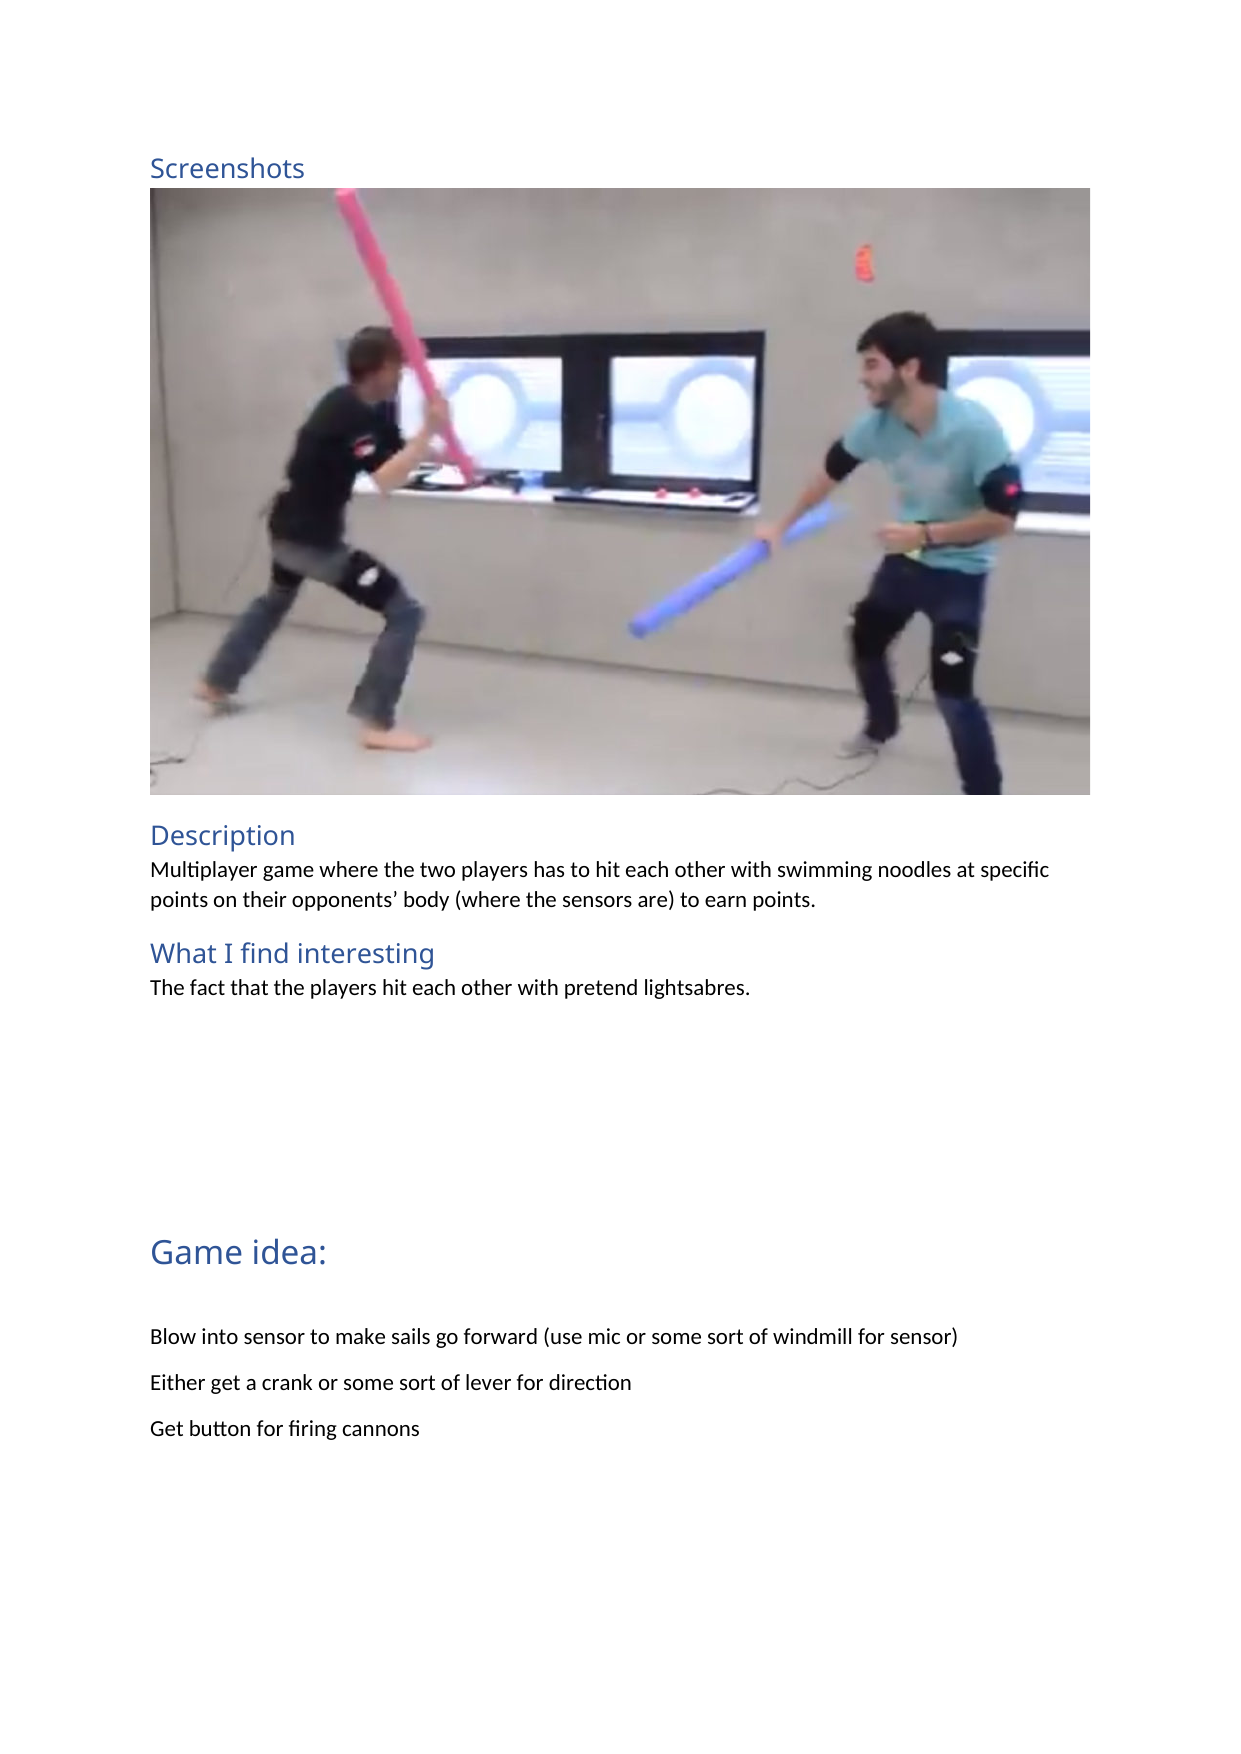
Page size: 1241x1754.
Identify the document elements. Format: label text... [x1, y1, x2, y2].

text Get button for firing cannons [150, 1414, 1090, 1442]
text Either get a crank or some sort of lever for direction [150, 1368, 1090, 1396]
subtitle Game idea: [150, 1229, 1090, 1274]
subtitle What I find interesting [150, 935, 1090, 972]
text Blow into sensor to make sails go forward (use mic or some sort of windmill for sensor) [150, 1322, 1090, 1350]
text The fact that the players hit each other with pretend lightsabres. [150, 973, 1090, 1002]
subtitle Screenshots [150, 150, 1090, 187]
text Multiplayer game where the two players has to hit each other with swimming noodles at specific points on their opponents’ body (where the sensors are) to earn points. [150, 855, 1090, 913]
subtitle Description [150, 817, 1090, 853]
